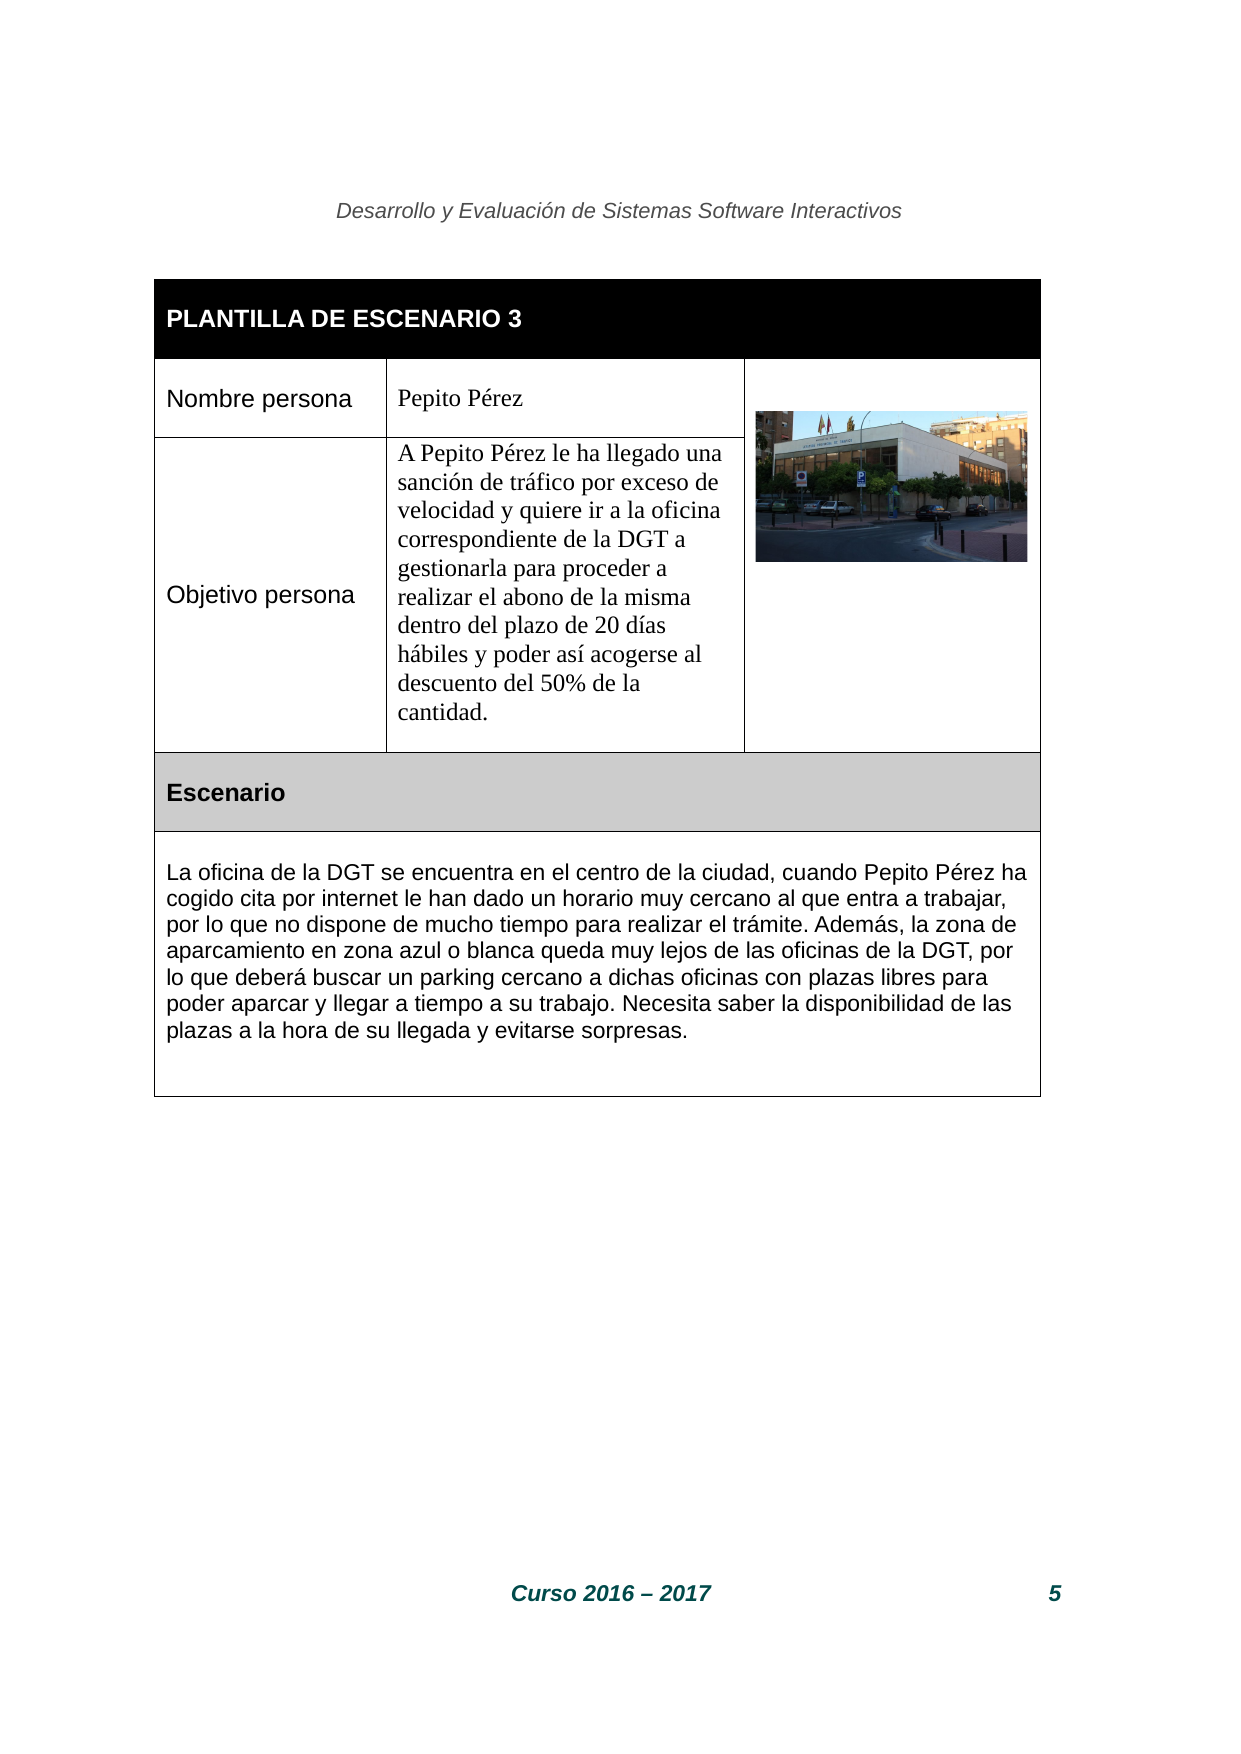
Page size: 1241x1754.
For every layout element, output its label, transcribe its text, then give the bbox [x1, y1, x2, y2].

table_cell Escenario [155, 753, 1040, 831]
table_cell A Pepito Pérez le ha llegado una sanción de tráfico por exceso de velocidad y quiere ir a la oficina correspondiente de la DGT a gestionarla para proceder a realizar el abono de la misma dentro del plazo de 20 días hábiles y poder así acogerse al descuento del 50% de la cantidad. [387, 438, 744, 752]
table_cell [745, 359, 1040, 752]
table_cell Nombre persona [155, 359, 386, 437]
table_header PLANTILLA DE ESCENARIO 3 [155, 280, 1040, 358]
table_cell La oficina de la DGT se encuentra en el centro de la ciudad, cuando Pepito Pérez ha cogido cita por internet le han dado un horario muy cercano al que entra a trabajar, por lo que no dispone de mucho tiempo para realizar el trámite. Además, la zona de aparcamiento en zona azul o blanca queda muy lejos de las oficinas de la DGT, por lo que deberá buscar un parking cercano a dichas oficinas con plazas libres para poder aparcar y llegar a tiempo a su trabajo. Necesita saber la disponibilidad de las plazas a la hora de su llegada y evitarse sorpresas. [155, 832, 1040, 1096]
table_cell Objetivo persona [155, 438, 386, 752]
picture [755, 411, 1028, 562]
table_cell Pepito Pérez [387, 359, 744, 437]
